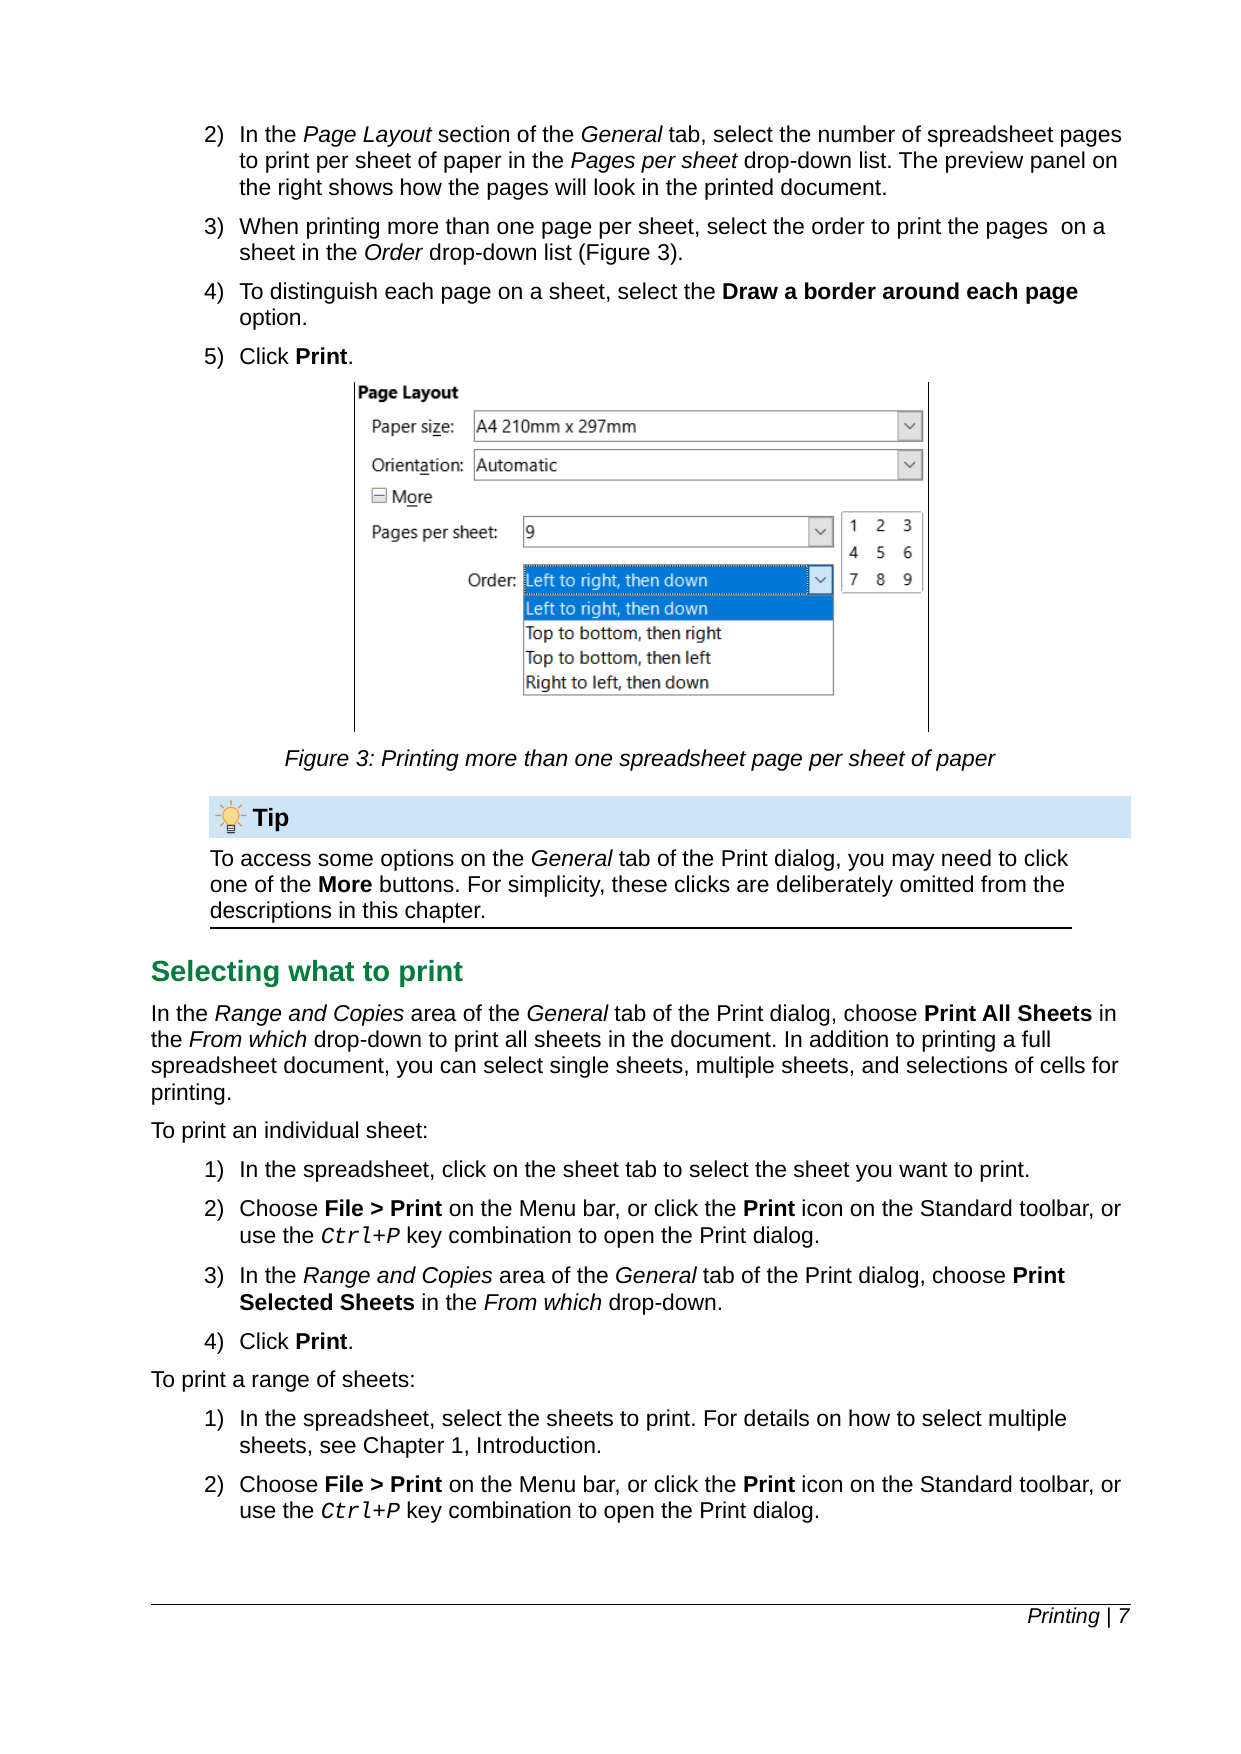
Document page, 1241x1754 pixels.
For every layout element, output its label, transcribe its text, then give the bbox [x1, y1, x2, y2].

list Click Print. [224, 1328, 1131, 1354]
list Choose File > Print on the Menu bar, or click the Print icon on the Standard toolbar, or use the Ctrl+P key combination to open the Print dialog. [224, 1195, 1131, 1250]
list To distinguish each page on a sheet, select the Draw a border around each page option. [224, 278, 1131, 331]
text Figure 3: Printing more than one spreadsheet page per sheet of paper [284, 744, 997, 771]
subtitle Selecting what to print [151, 954, 1131, 987]
list In the spreadsheet, select the sheets to print. For details on how to select multiple sheets, see Chapter 1, Introduction. [224, 1405, 1131, 1458]
list In the spreadsheet, click on the sheet tab to select the sheet you want to print. [224, 1156, 1131, 1183]
text To access some options on the General tab of the Print dialog, you may need to click one of the More buttons. For simplicity, these clicks are deliberately omitted from the descriptions in this chapter. [209, 845, 1072, 929]
list In the Page Layout section of the General tab, select the number of spreadsheet pages to print per sheet of paper in the Pages per sheet drop-down list. The preview panel on the right shows how the pages will look in the printed document. [224, 121, 1131, 200]
list Choose File > Print on the Menu bar, or click the Print icon on the Standard toolbar, or use the Ctrl+P key combination to open the Print dialog. [224, 1471, 1131, 1525]
text In the Range and Copies area of the General tab of the Print dialog, choose Print All Sheets in the From which drop-down to print all sheets in the document. In addition to printing a full spreadsheet document, you can select single sheets, multiple sheets, and selections of cells for printing. [151, 999, 1131, 1105]
list Click Print. [224, 343, 1131, 369]
list To print an individual sheet: [151, 1117, 1131, 1144]
picture [353, 381, 928, 732]
list In the Range and Copies area of the General tab of the Print dialog, choose Print Selected Sheets in the From which drop-down. [224, 1262, 1131, 1315]
list To print a range of sheets: [151, 1366, 1131, 1393]
subtitle Tip [252, 796, 1131, 838]
list When printing more than one page per sheet, select the order to print the pages on a sheet in the Order drop-down list (Figure 3). [224, 213, 1131, 265]
